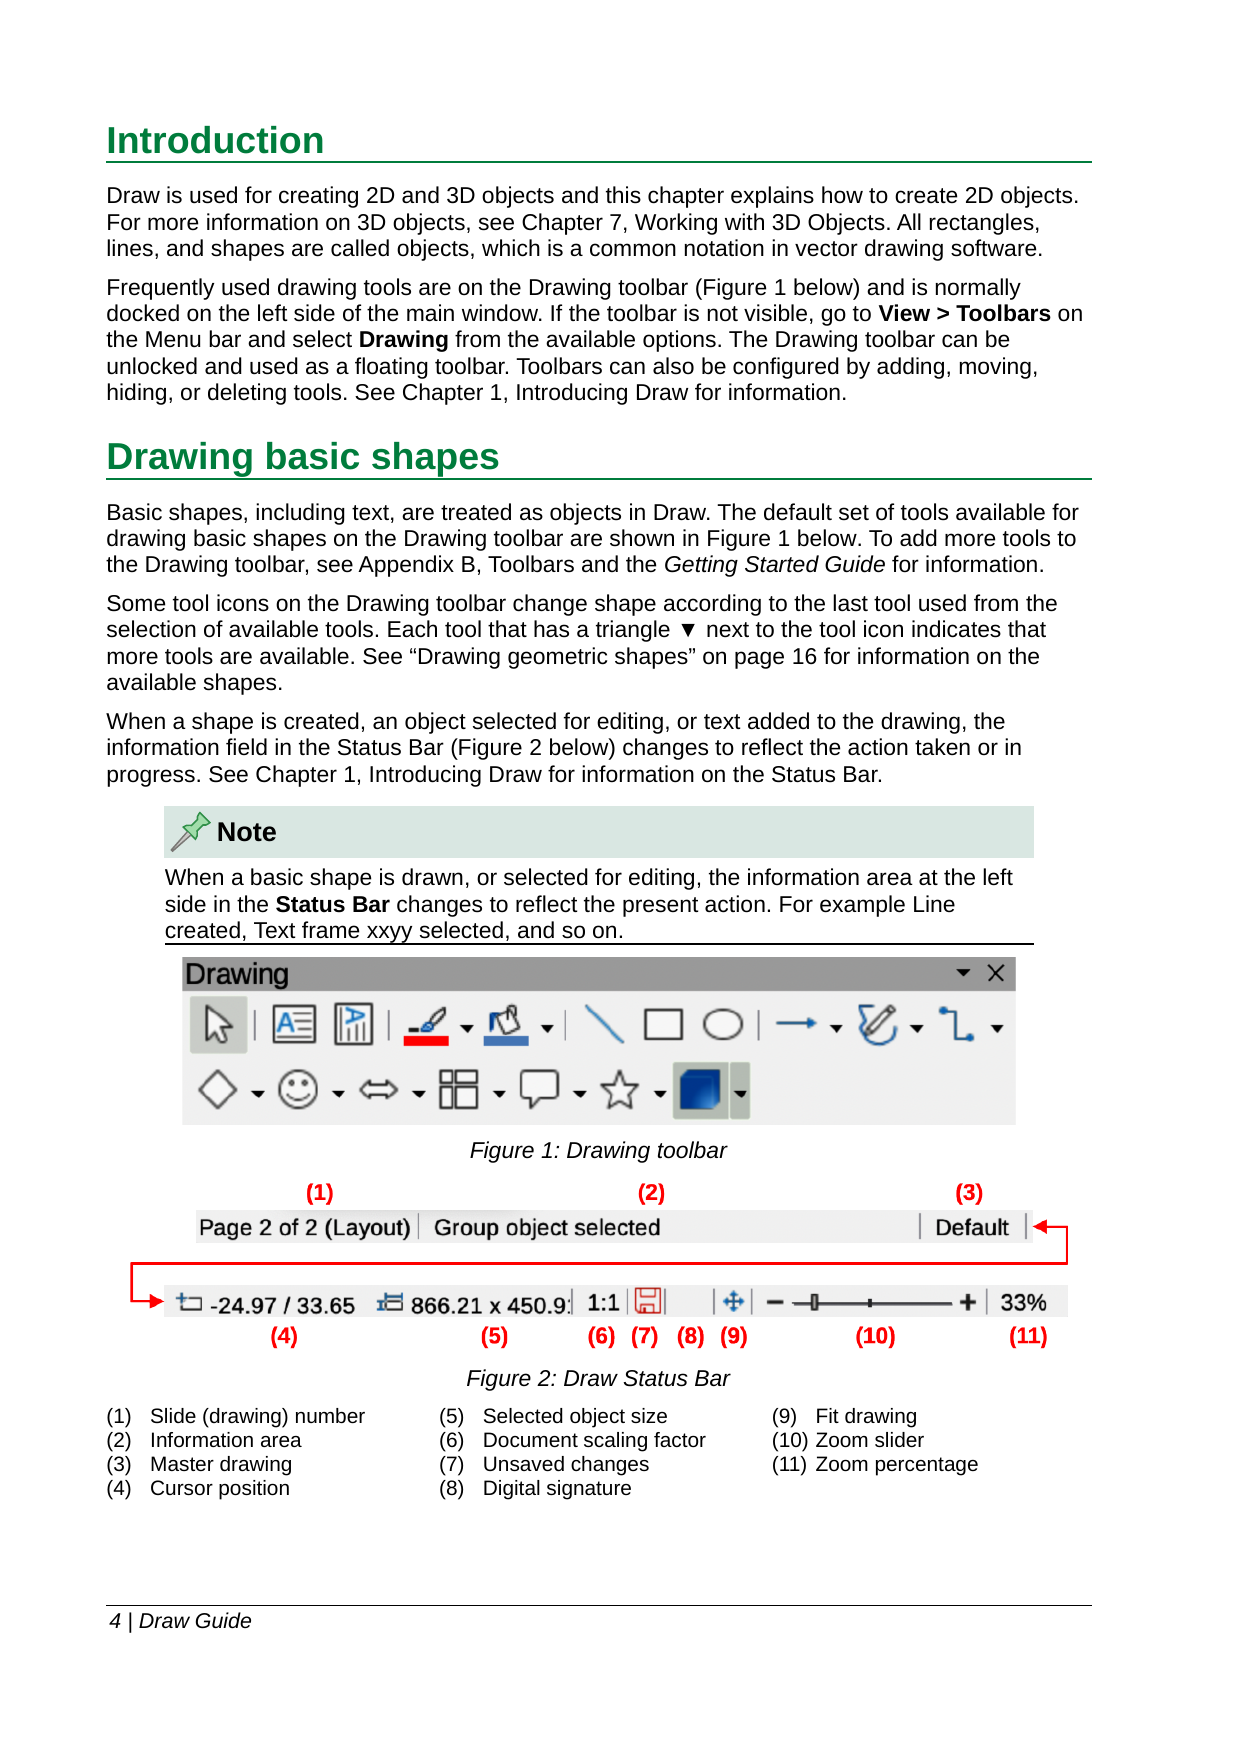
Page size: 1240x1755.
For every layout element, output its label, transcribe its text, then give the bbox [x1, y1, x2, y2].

list Document scaling factor [439, 1428, 759, 1452]
subtitle Note [164, 806, 1034, 858]
text Basic shapes, including text, are treated as objects in Draw. The default set of tools available for drawing basic shapes on the Drawing toolbar are shown in Figure 1 below. To add more tools to the Drawing toolbar, see Appendix B, Toolbars and the Getting Started Guide for information. [106, 498, 1092, 578]
list Information area [106, 1428, 426, 1452]
text Figure 2: Draw Status Bar [130, 1365, 1068, 1392]
list Master drawing [106, 1452, 426, 1476]
list Zoom slider [772, 1428, 1092, 1452]
list Zoom percentage [772, 1452, 1092, 1476]
list Selected object size [439, 1404, 759, 1428]
list Fit drawing [772, 1404, 1092, 1428]
text When a shape is created, an object selected for editing, or text added to the drawing, the information field in the Status Bar (Figure 2 below) changes to reflect the action taken or in progress. See Chapter 1, Introducing Draw for information on the Status Bar. [106, 708, 1092, 787]
text Figure 1: Drawing toolbar [182, 1137, 1016, 1163]
picture [130, 1175, 1068, 1353]
picture [182, 957, 1016, 1125]
subtitle Introduction [106, 118, 1092, 161]
text Some tool icons on the Drawing toolbar change shape according to the last tool used from the selection of available tools. Each tool that has a triangle ▼ next to the tool icon indicates that more tools are available. See “Drawing geometric shapes” on page 16 for information on the available shapes. [106, 590, 1092, 696]
subtitle Drawing basic shapes [106, 434, 1092, 478]
text When a basic shape is drawn, or selected for editing, the information area at the left side in the Status Bar changes to reflect the present action. For example Line created, Text frame xxyy selected, and so on. [164, 864, 1034, 945]
text Draw is used for creating 2D and 3D objects and this chapter explains how to create 2D objects. For more information on 3D objects, see Chapter 7, Working with 3D Objects. All rectangles, lines, and shapes are called objects, which is a common notation in vector drawing software. [106, 182, 1092, 261]
list Digital signature [439, 1476, 759, 1500]
list Cursor position [106, 1476, 426, 1500]
text Frequently used drawing tools are on the Drawing toolbar (Figure 1 below) and is normally docked on the left side of the main window. If the toolbar is not visible, go to View > Toolbars on the Menu bar and select Drawing from the available options. The Drawing toolbar can be unlocked and used as a floating toolbar. Toolbars can also be configured by adding, moving, hiding, or deleting tools. See Chapter 1, Introducing Draw for information. [106, 274, 1092, 405]
list Slide (drawing) number [106, 1404, 426, 1428]
list Unsaved changes [439, 1452, 759, 1476]
